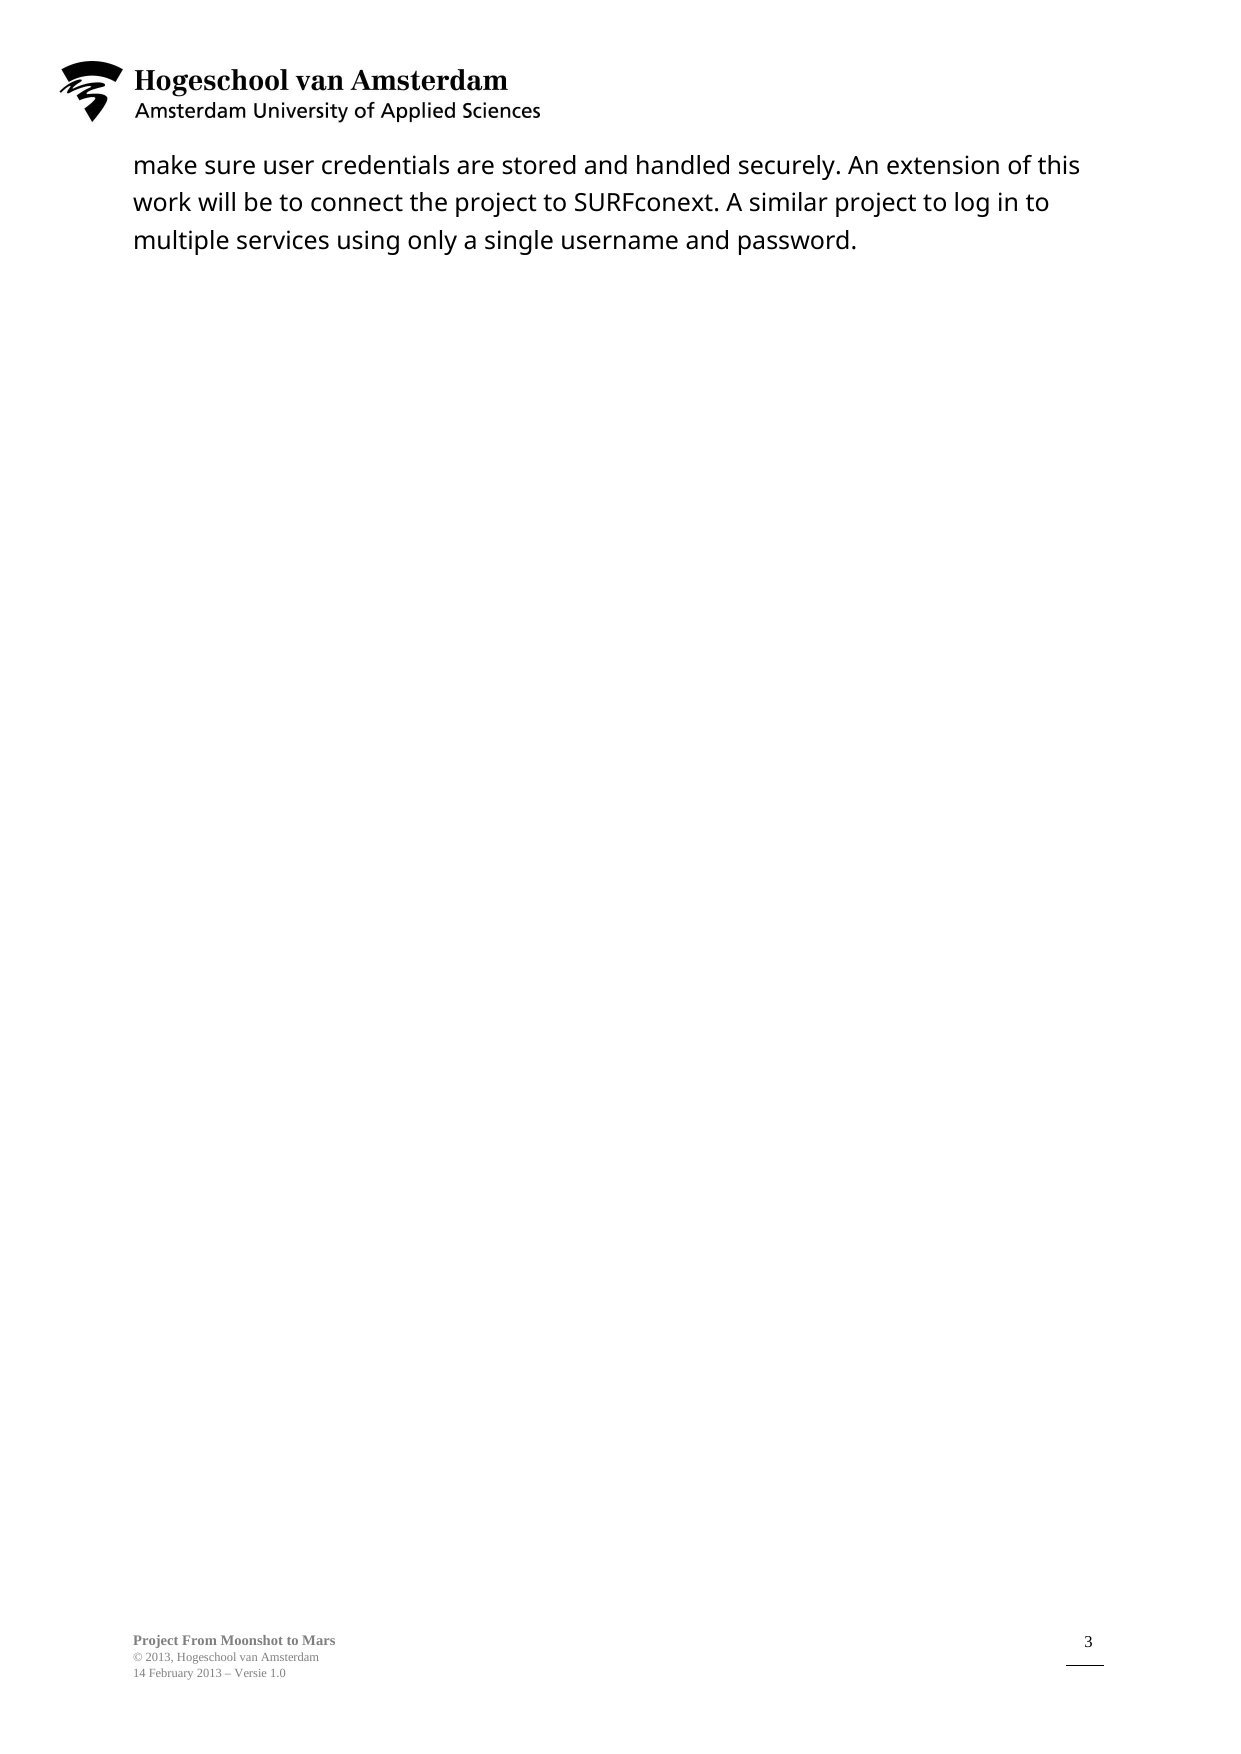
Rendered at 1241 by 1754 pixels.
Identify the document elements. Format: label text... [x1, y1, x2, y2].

picture [0, 0, 622, 123]
text make sure user credentials are stored and handled securely. An extension of this work will be to connect the project to SURFconext. A similar project to log in to multiple services using only a single username and password. [133, 148, 1092, 257]
